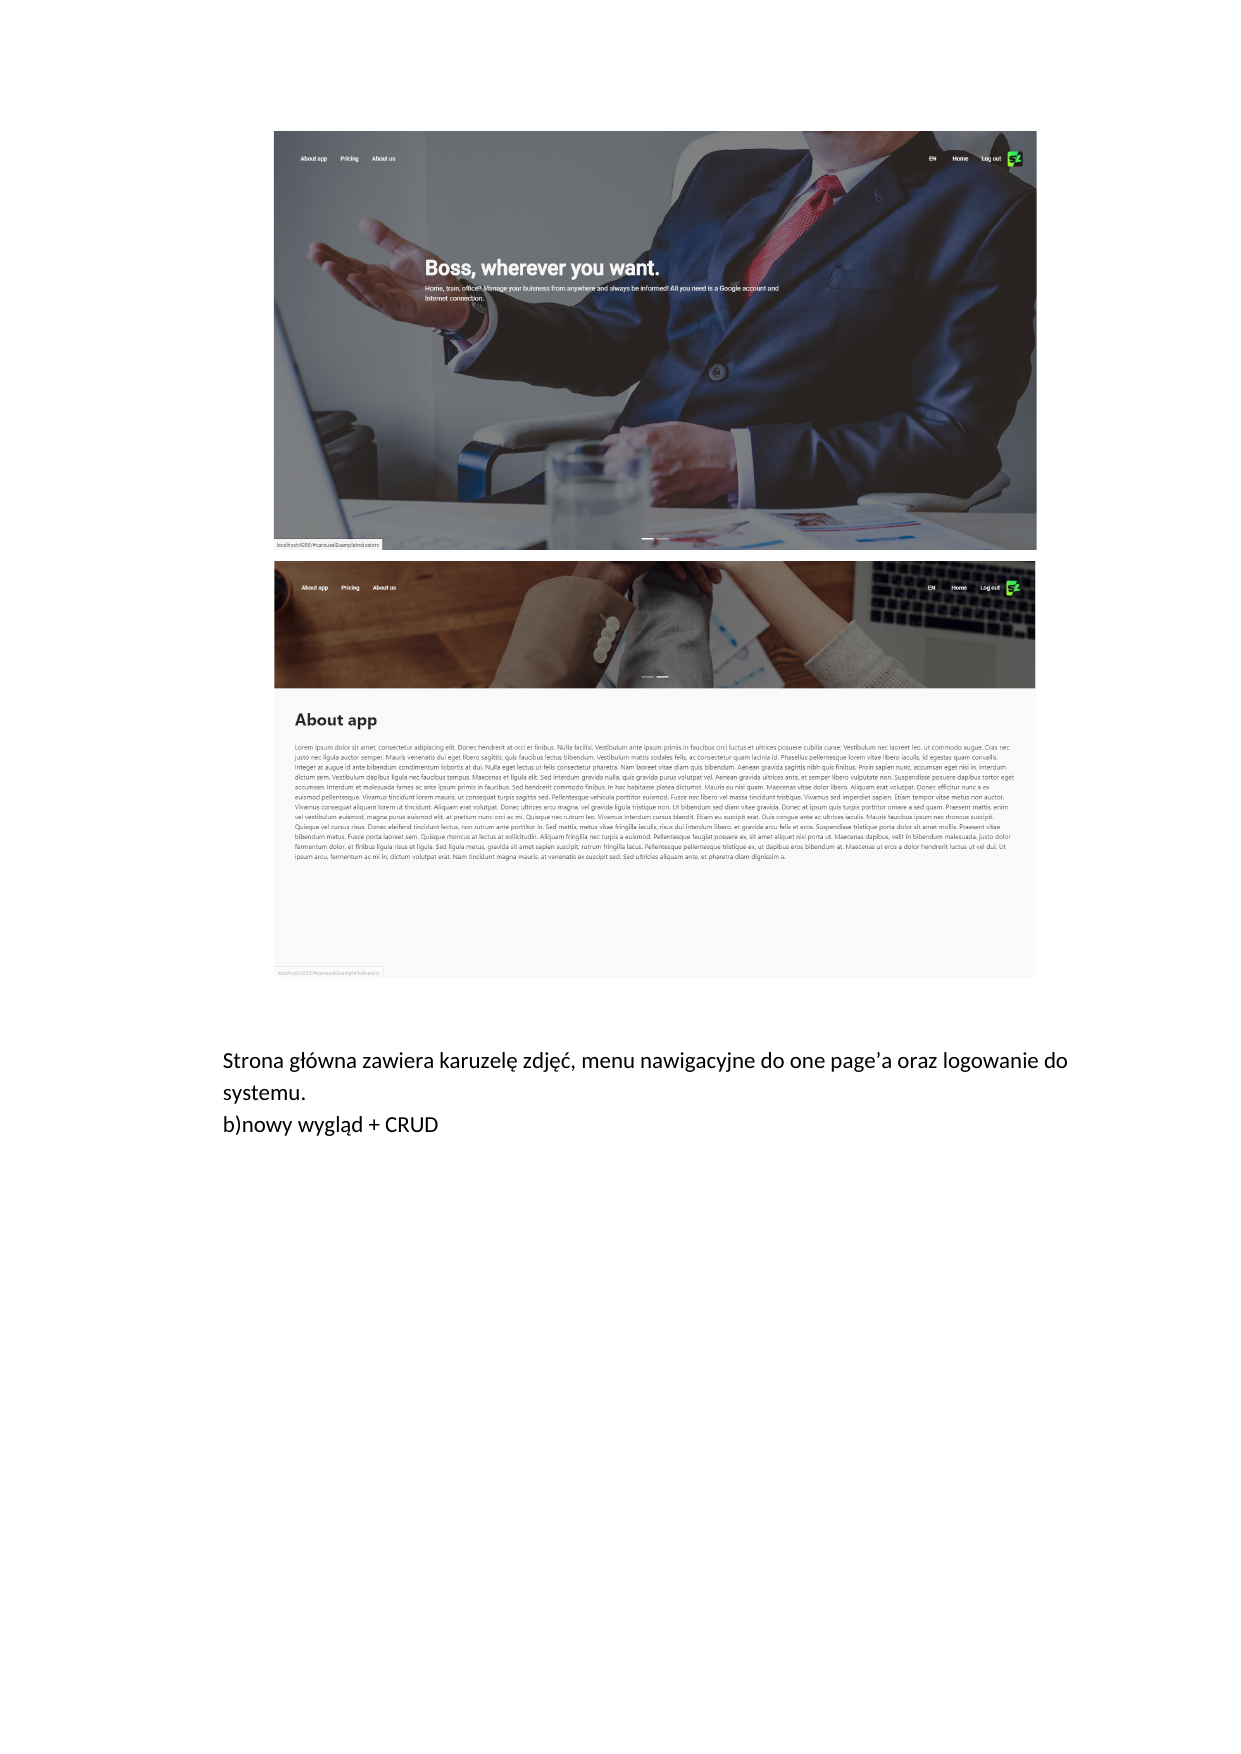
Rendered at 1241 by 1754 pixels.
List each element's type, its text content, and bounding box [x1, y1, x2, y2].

list b)nowy wygląd + CRUD [223, 1110, 1093, 1138]
picture [274, 561, 1036, 978]
picture [273, 131, 1037, 550]
list Strona główna zawiera karuzelę zdjęć, menu nawigacyjne do one page’a oraz logowanie do systemu. [223, 1046, 1093, 1106]
